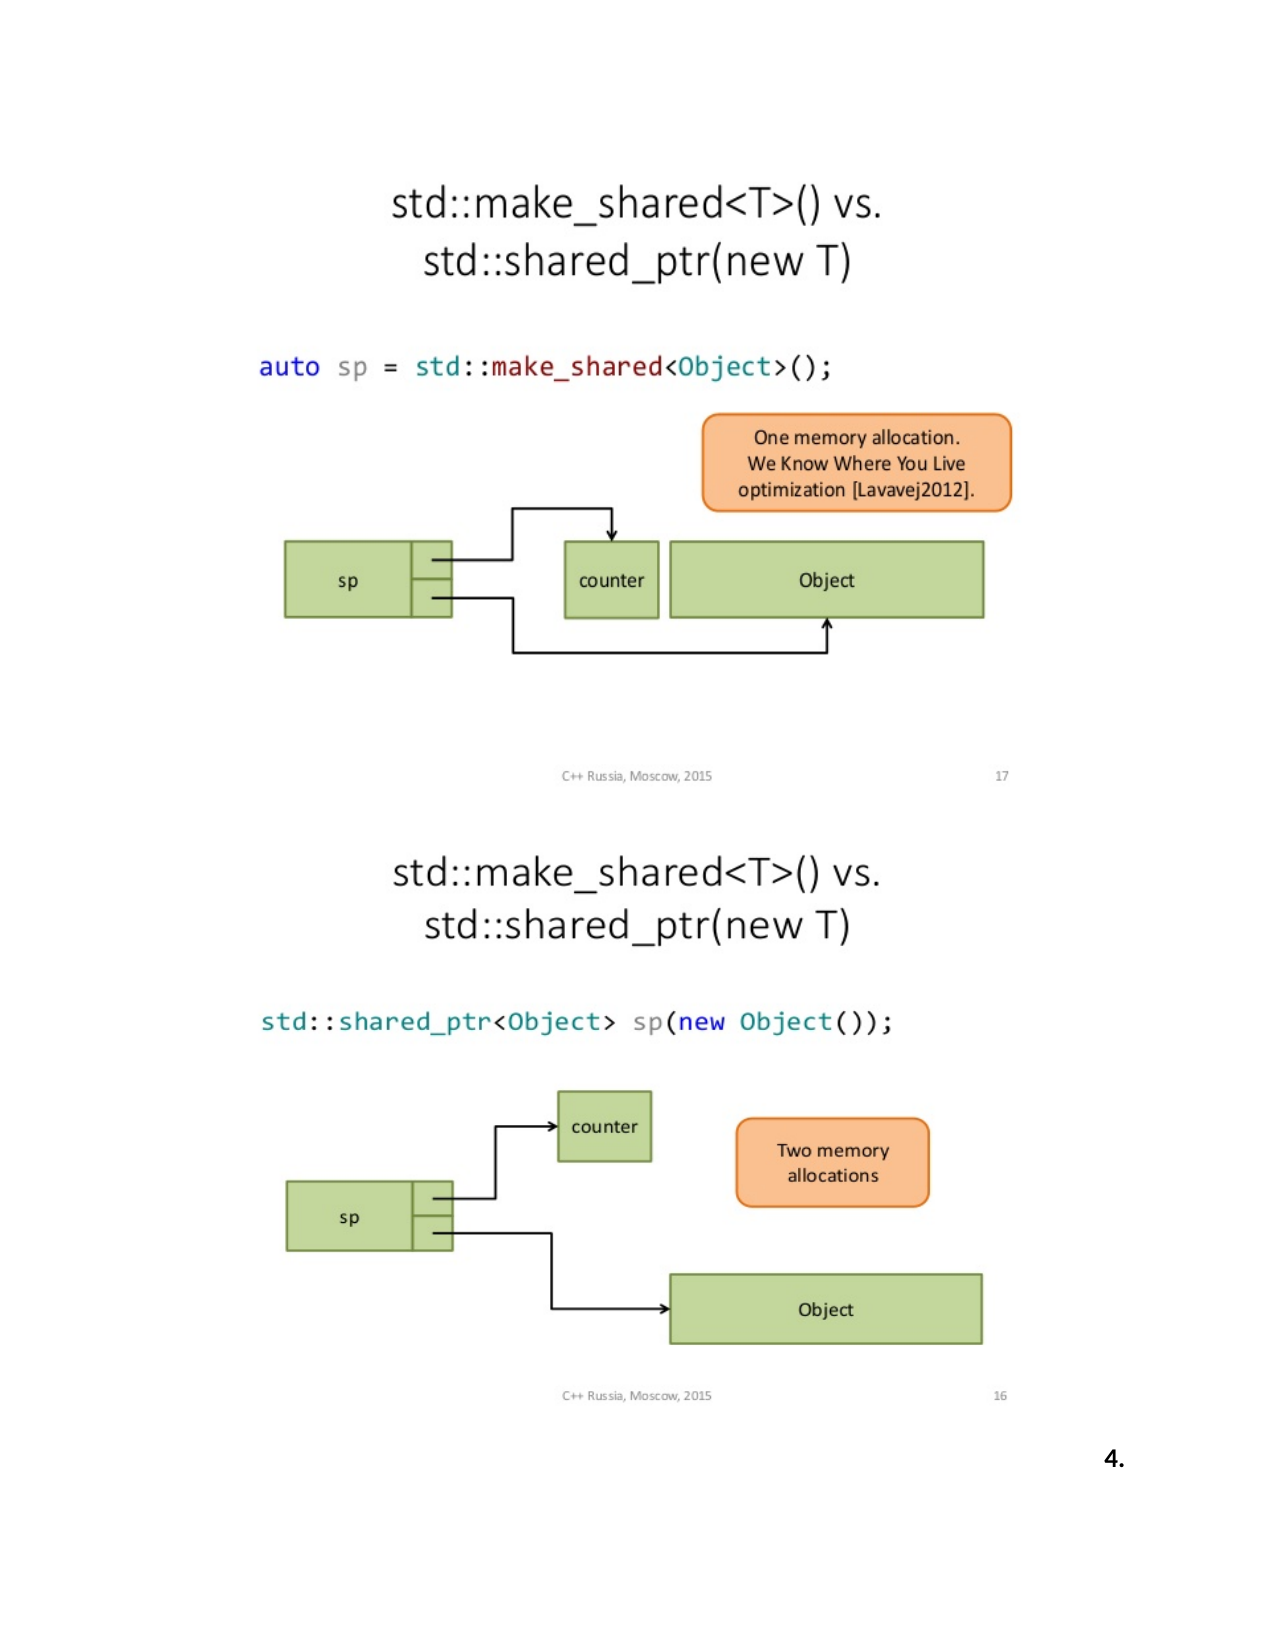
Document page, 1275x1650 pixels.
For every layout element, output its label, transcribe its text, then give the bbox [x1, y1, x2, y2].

text 4. [150, 1442, 1125, 1474]
